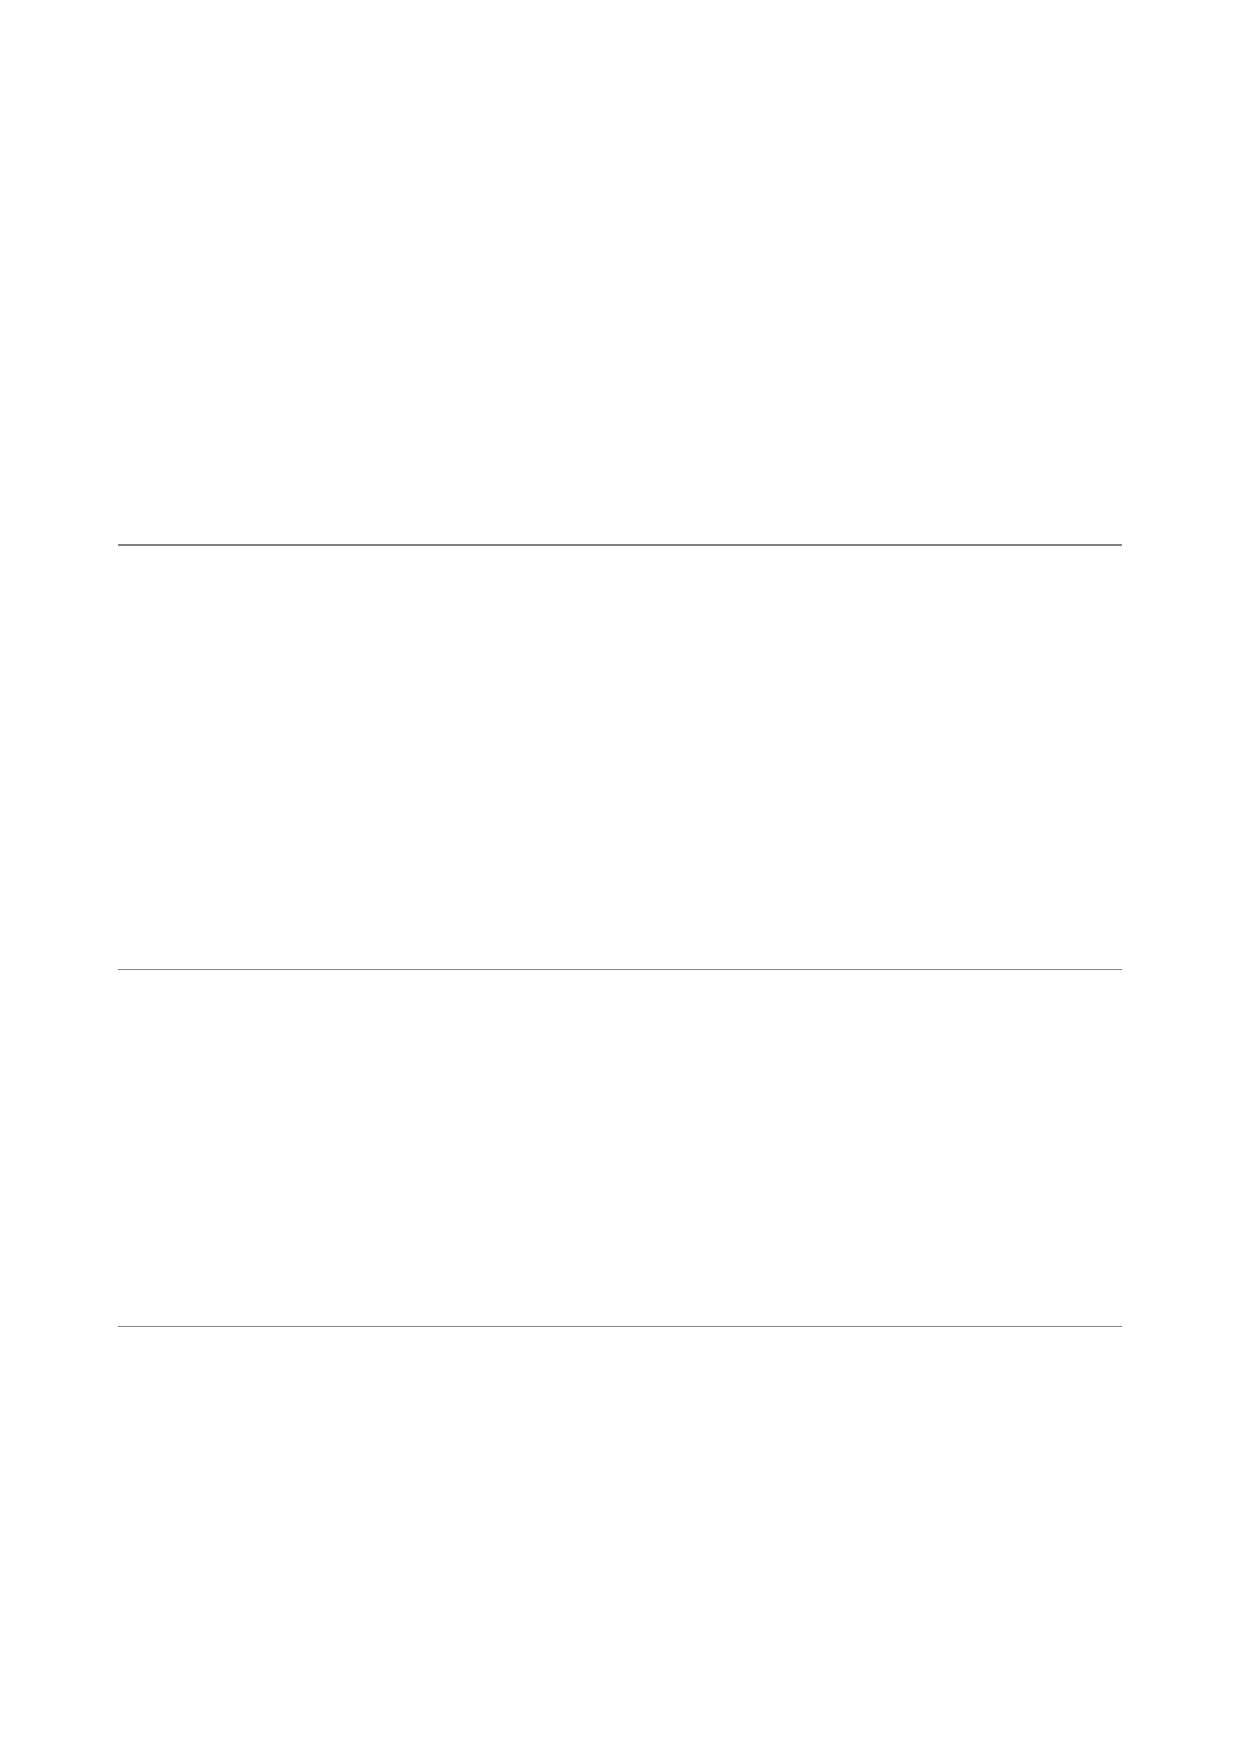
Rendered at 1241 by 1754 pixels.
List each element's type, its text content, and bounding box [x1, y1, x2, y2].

text throw err [118, 706, 1122, 729]
text }) [118, 729, 1122, 753]
text .then(() => console.log('then')) [118, 753, 1122, 777]
subtitle Наглядный пример [118, 118, 1122, 161]
text Promise.reject('fail') [118, 635, 1122, 659]
list catch → fulfilled, если не throw [162, 1432, 1122, 1463]
text .catch(err => { [118, 258, 1122, 282]
text }) [118, 329, 1122, 353]
text fail [118, 878, 1122, 901]
text console.log(err) [118, 682, 1122, 706]
subtitle Вариант B — ошибка не обработана [118, 589, 1122, 622]
text Он: [118, 1164, 1122, 1193]
text fail [118, 453, 1122, 477]
list либо чинит ошибку → fulfilled [162, 1212, 1122, 1243]
text Promise.reject('fail') [118, 234, 1122, 258]
text .catch(err => { [118, 659, 1122, 682]
subtitle 🧠 Важная формулировка (запомни её) [118, 1019, 1122, 1063]
subtitle Вариант A — ошибка обработана [118, 188, 1122, 222]
text console.log(err) [118, 282, 1122, 305]
text return 42 [118, 305, 1122, 329]
text .then(v => console.log('then:', v)) [118, 353, 1122, 376]
text Вывод: [118, 830, 1122, 859]
text Вывод: [118, 406, 1122, 434]
list catch → rejected, если throw [162, 1482, 1122, 1513]
text then: 42 [118, 477, 1122, 501]
text .catch(err => console.log('catch 2:', err)) [118, 777, 1122, 801]
text catch 2: fail [118, 901, 1122, 925]
subtitle TL;DR (одна строка) [118, 1377, 1122, 1420]
text catch — это обработчик ошибки, а не “конец цепочки” [177, 1075, 1063, 1135]
list либо пробрасывает дальше → rejected [162, 1262, 1122, 1293]
